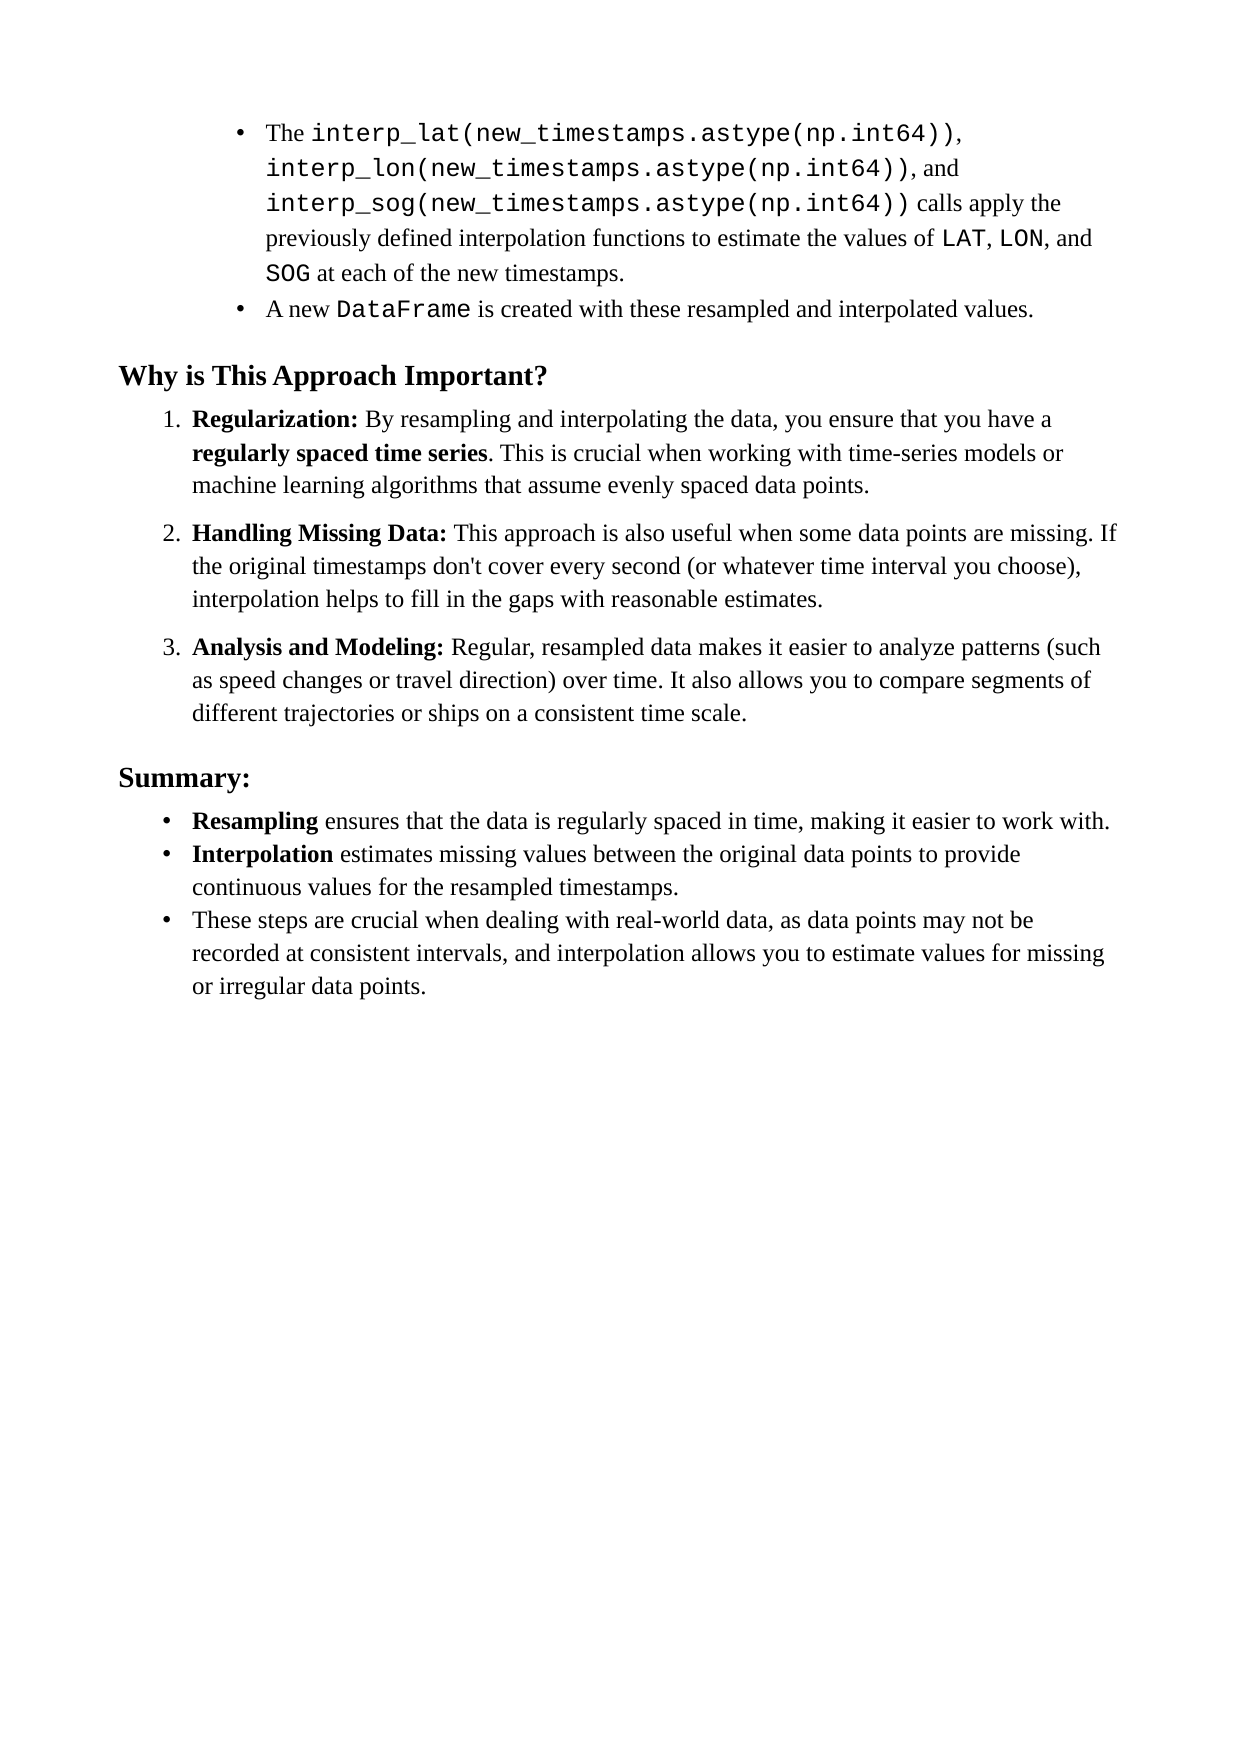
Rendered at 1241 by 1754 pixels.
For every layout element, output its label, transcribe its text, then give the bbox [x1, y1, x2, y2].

list Analysis and Modeling: Regular, resampled data makes it easier to analyze patterns (such as speed changes or travel direction) over time. It also allows you to compare segments of different trajectories or ships on a consistent time scale. [162, 632, 1122, 727]
list Interpolation estimates missing values between the original data points to provide continuous values for the resampled timestamps. [162, 839, 1122, 901]
list Regularization: By resampling and interpolating the data, you ensure that you have a regularly spaced time series. This is crucial when working with time-series models or machine learning algorithms that assume evenly spaced data points. [162, 404, 1122, 499]
list Handling Missing Data: This approach is also useful when some data points are missing. If the original timestamps don't cover every second (or whatever time interval you choose), interpolation helps to fill in the gaps with reasonable estimates. [162, 518, 1122, 613]
list A new DataFrame is created with these resampled and interpolated values. [236, 294, 1122, 325]
list The interp_lat(new_timestamps.astype(np.int64)), interp_lon(new_timestamps.astype(np.int64)), and interp_sog(new_timestamps.astype(np.int64)) calls apply the previously defined interpolation functions to estimate the values of LAT, LON, and SOG at each of the new timestamps. [236, 118, 1122, 289]
list Resampling ensures that the data is regularly spaced in time, making it easier to work with. [162, 806, 1122, 835]
list These steps are crucial when dealing with real-world data, as data points may not be recorded at consistent intervals, and interpolation allows you to estimate values for missing or irregular data points. [162, 905, 1122, 1000]
subtitle Summary: [118, 760, 1122, 794]
subtitle Why is This Approach Important? [118, 358, 1122, 392]
